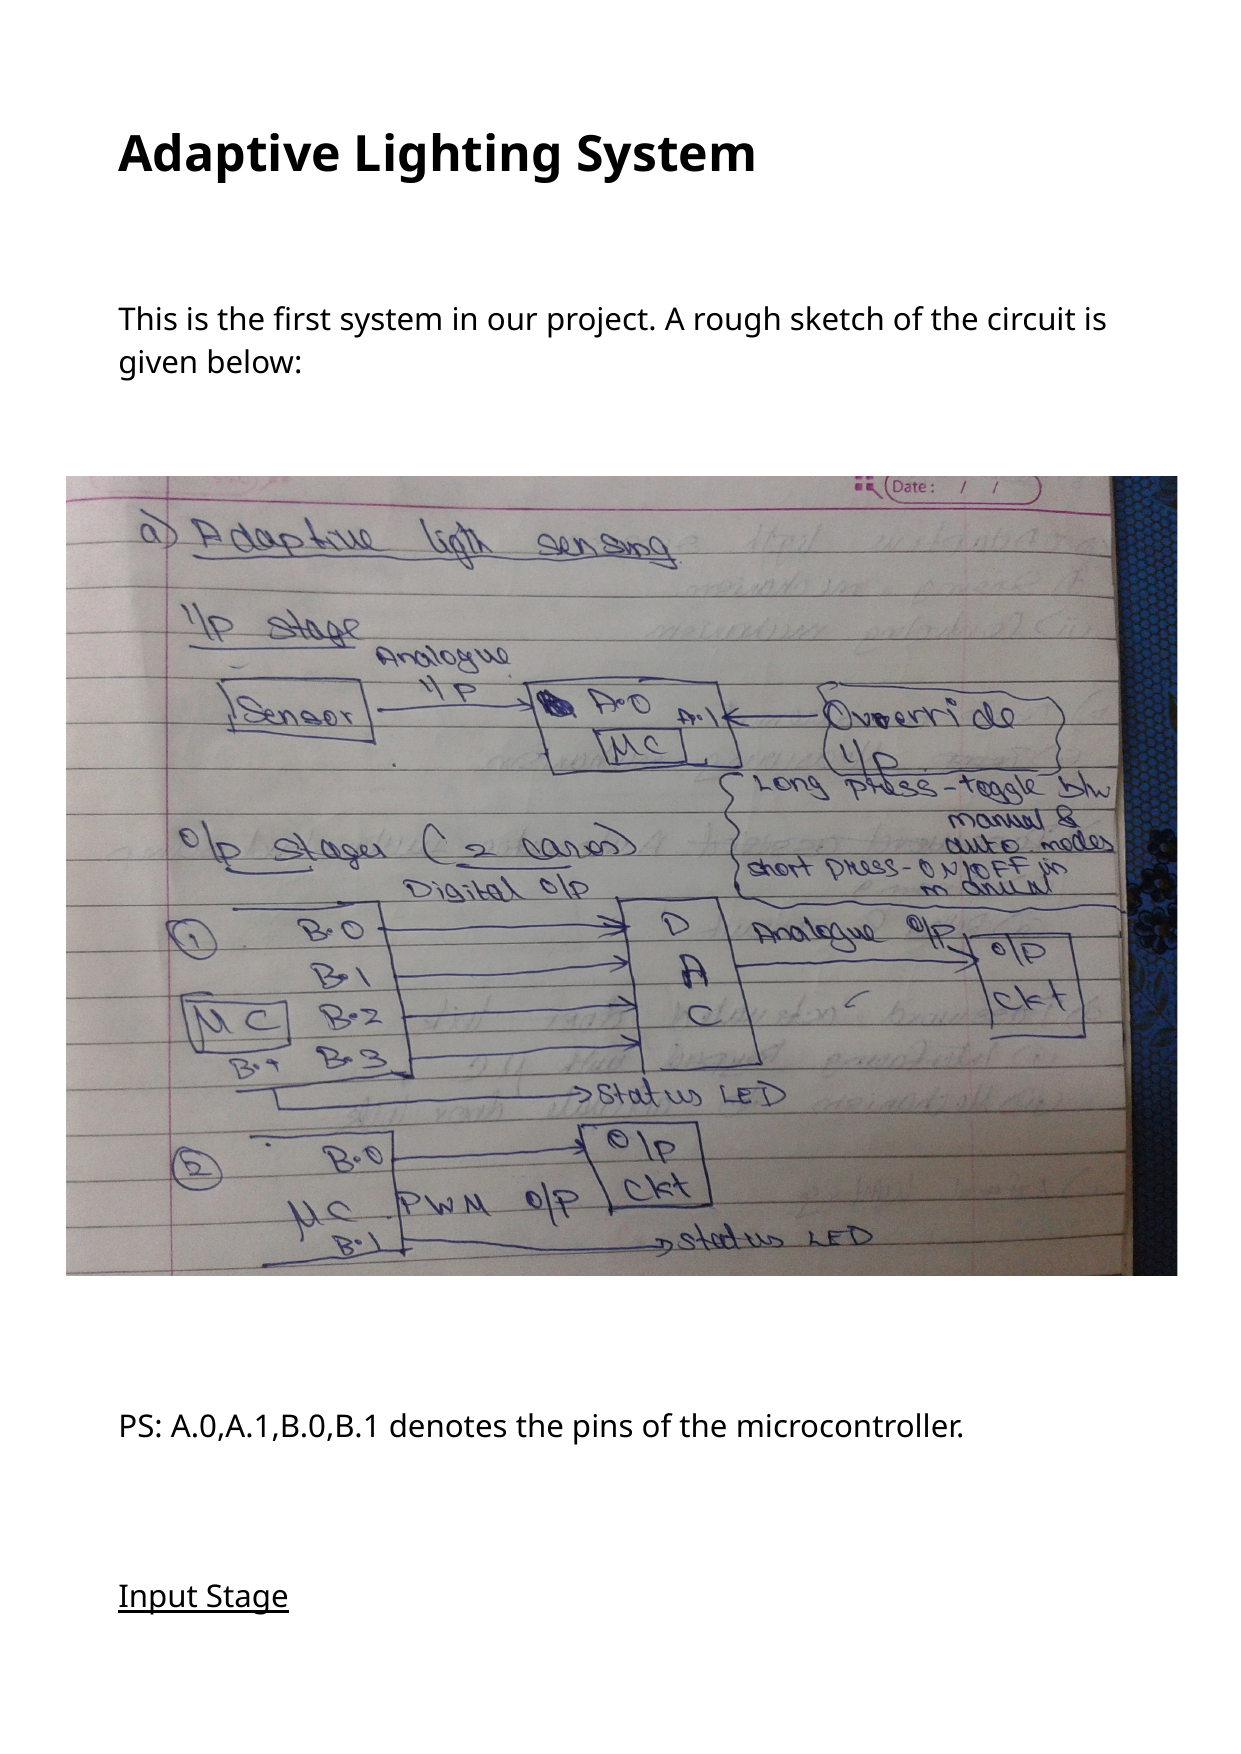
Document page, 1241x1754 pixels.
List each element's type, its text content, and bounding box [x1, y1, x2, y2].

text Adaptive Lighting System [118, 118, 1122, 186]
text Input Stage [118, 1574, 1122, 1617]
picture [66, 476, 1178, 1276]
text This is the first system in our project. A rough sketch of the circuit is given below: [118, 297, 1122, 382]
text PS: A.0,A.1,B.0,B.1 denotes the pins of the microcontroller. [118, 1404, 1122, 1446]
